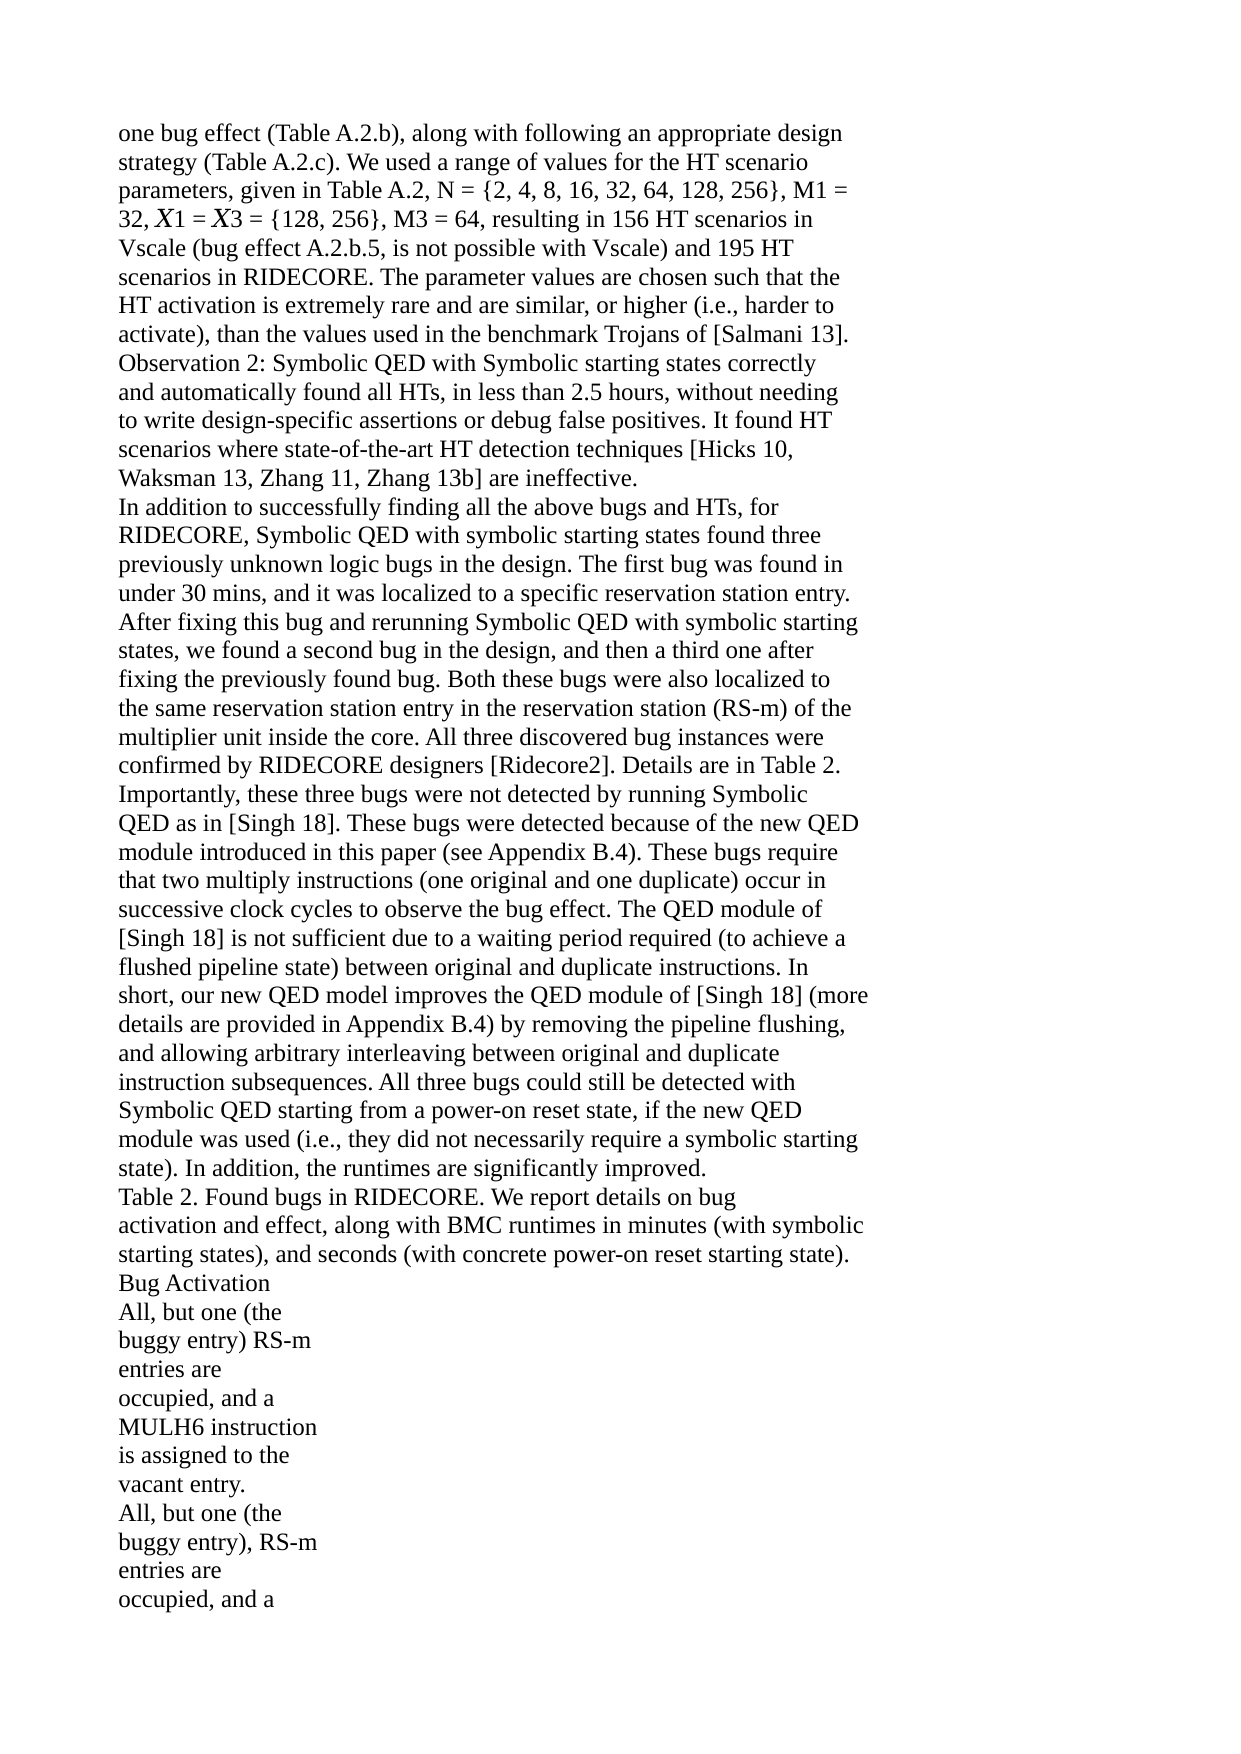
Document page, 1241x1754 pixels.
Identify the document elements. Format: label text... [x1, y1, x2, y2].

text In addition to successfully finding all the above bugs and HTs, for [118, 492, 1122, 521]
text state). In addition, the runtimes are significantly improved. [118, 1153, 1122, 1182]
text entries are [118, 1354, 1122, 1383]
text module introduced in this paper (see Appendix B.4). These bugs require [118, 837, 1122, 866]
text buggy entry) RS-m [118, 1326, 1122, 1354]
text Table 2. Found bugs in RIDECORE. We report details on bug [118, 1182, 1122, 1211]
text occupied, and a [118, 1383, 1122, 1412]
text previously unknown logic bugs in the design. The first bug was found in [118, 549, 1122, 578]
text buggy entry), RS-m [118, 1527, 1122, 1556]
text fixing the previously found bug. Both these bugs were also localized to [118, 664, 1122, 693]
text states, we found a second bug in the design, and then a third one after [118, 636, 1122, 664]
text After fixing this bug and rerunning Symbolic QED with symbolic starting [118, 607, 1122, 636]
text Waksman 13, Zhang 11, Zhang 13b] are ineffective. [118, 463, 1122, 492]
text instruction subsequences. All three bugs could still be detected with [118, 1067, 1122, 1096]
text All, but one (the [118, 1297, 1122, 1326]
text confirmed by RIDECORE designers [Ridecore2]. Details are in Table 2. [118, 751, 1122, 779]
text successive clock cycles to observe the bug effect. The QED module of [118, 894, 1122, 923]
text Symbolic QED starting from a power-on reset state, if the new QED [118, 1096, 1122, 1124]
text details are provided in Appendix B.4) by removing the pipeline flushing, [118, 1009, 1122, 1038]
text Bug Activation [118, 1268, 1122, 1297]
text Importantly, these three bugs were not detected by running Symbolic [118, 779, 1122, 808]
text occupied, and a [118, 1584, 1122, 1613]
text QED as in [Singh 18]. These bugs were detected because of the new QED [118, 808, 1122, 837]
text HT activation is extremely rare and are similar, or higher (i.e., harder to [118, 291, 1122, 319]
text module was used (i.e., they did not necessarily require a symbolic starting [118, 1124, 1122, 1153]
text [Singh 18] is not sufficient due to a waiting period required (to achieve a [118, 923, 1122, 952]
text RIDECORE, Symbolic QED with symbolic starting states found three [118, 521, 1122, 549]
text the same reservation station entry in the reservation station (RS-m) of the [118, 693, 1122, 722]
text is assigned to the [118, 1441, 1122, 1469]
text entries are [118, 1556, 1122, 1584]
text starting states), and seconds (with concrete power-on reset starting state). [118, 1239, 1122, 1268]
text and automatically found all HTs, in less than 2.5 hours, without needing [118, 377, 1122, 406]
text one bug effect (Table A.2.b), along with following an appropriate design [118, 118, 1122, 147]
text and allowing arbitrary interleaving between original and duplicate [118, 1038, 1122, 1067]
text flushed pipeline state) between original and duplicate instructions. In [118, 952, 1122, 981]
text activate), than the values used in the benchmark Trojans of [Salmani 13]. [118, 319, 1122, 348]
text activation and effect, along with BMC runtimes in minutes (with symbolic [118, 1211, 1122, 1239]
text to write design-specific assertions or debug false positives. It found HT [118, 406, 1122, 434]
text parameters, given in Table A.2, N = {2, 4, 8, 16, 32, 64, 128, 256}, M1 = [118, 176, 1122, 204]
text Vscale (bug effect A.2.b.5, is not possible with Vscale) and 195 HT [118, 233, 1122, 262]
text short, our new QED model improves the QED module of [Singh 18] (more [118, 981, 1122, 1009]
text MULH6 instruction [118, 1412, 1122, 1441]
text All, but one (the [118, 1498, 1122, 1527]
text scenarios where state-of-the-art HT detection techniques [Hicks 10, [118, 434, 1122, 463]
text multiplier unit inside the core. All three discovered bug instances were [118, 722, 1122, 751]
text under 30 mins, and it was localized to a specific reservation station entry. [118, 578, 1122, 607]
text vacant entry. [118, 1469, 1122, 1498]
text strategy (Table A.2.c). We used a range of values for the HT scenario [118, 147, 1122, 176]
text 32, 𝑋1 = 𝑋3 = {128, 256}, M3 = 64, resulting in 156 HT scenarios in [118, 204, 1122, 233]
text scenarios in RIDECORE. The parameter values are chosen such that the [118, 262, 1122, 291]
text Observation 2: Symbolic QED with Symbolic starting states correctly [118, 348, 1122, 377]
text that two multiply instructions (one original and one duplicate) occur in [118, 866, 1122, 894]
